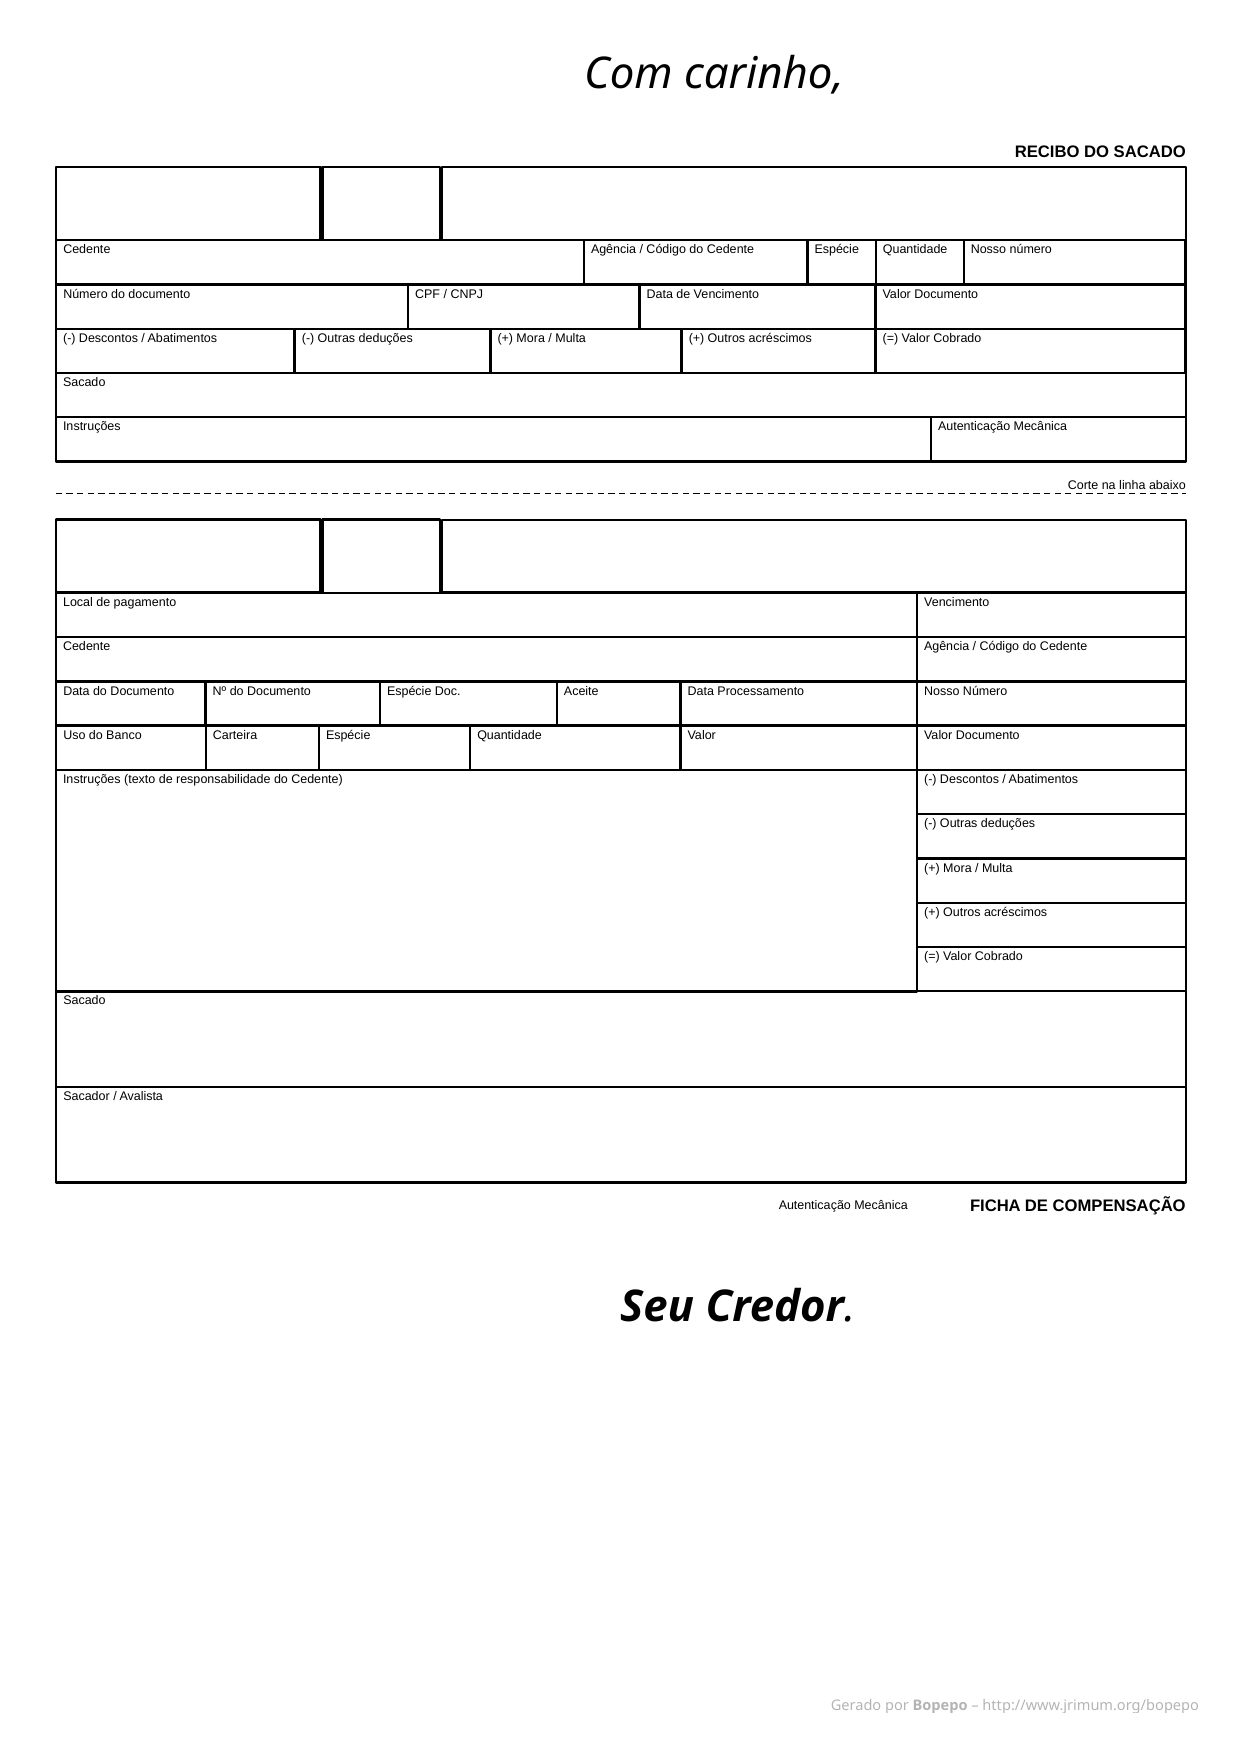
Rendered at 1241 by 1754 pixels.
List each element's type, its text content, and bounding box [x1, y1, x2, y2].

text Com carinho, [41, 41, 860, 101]
text Seu Credor. [41, 101, 860, 1334]
